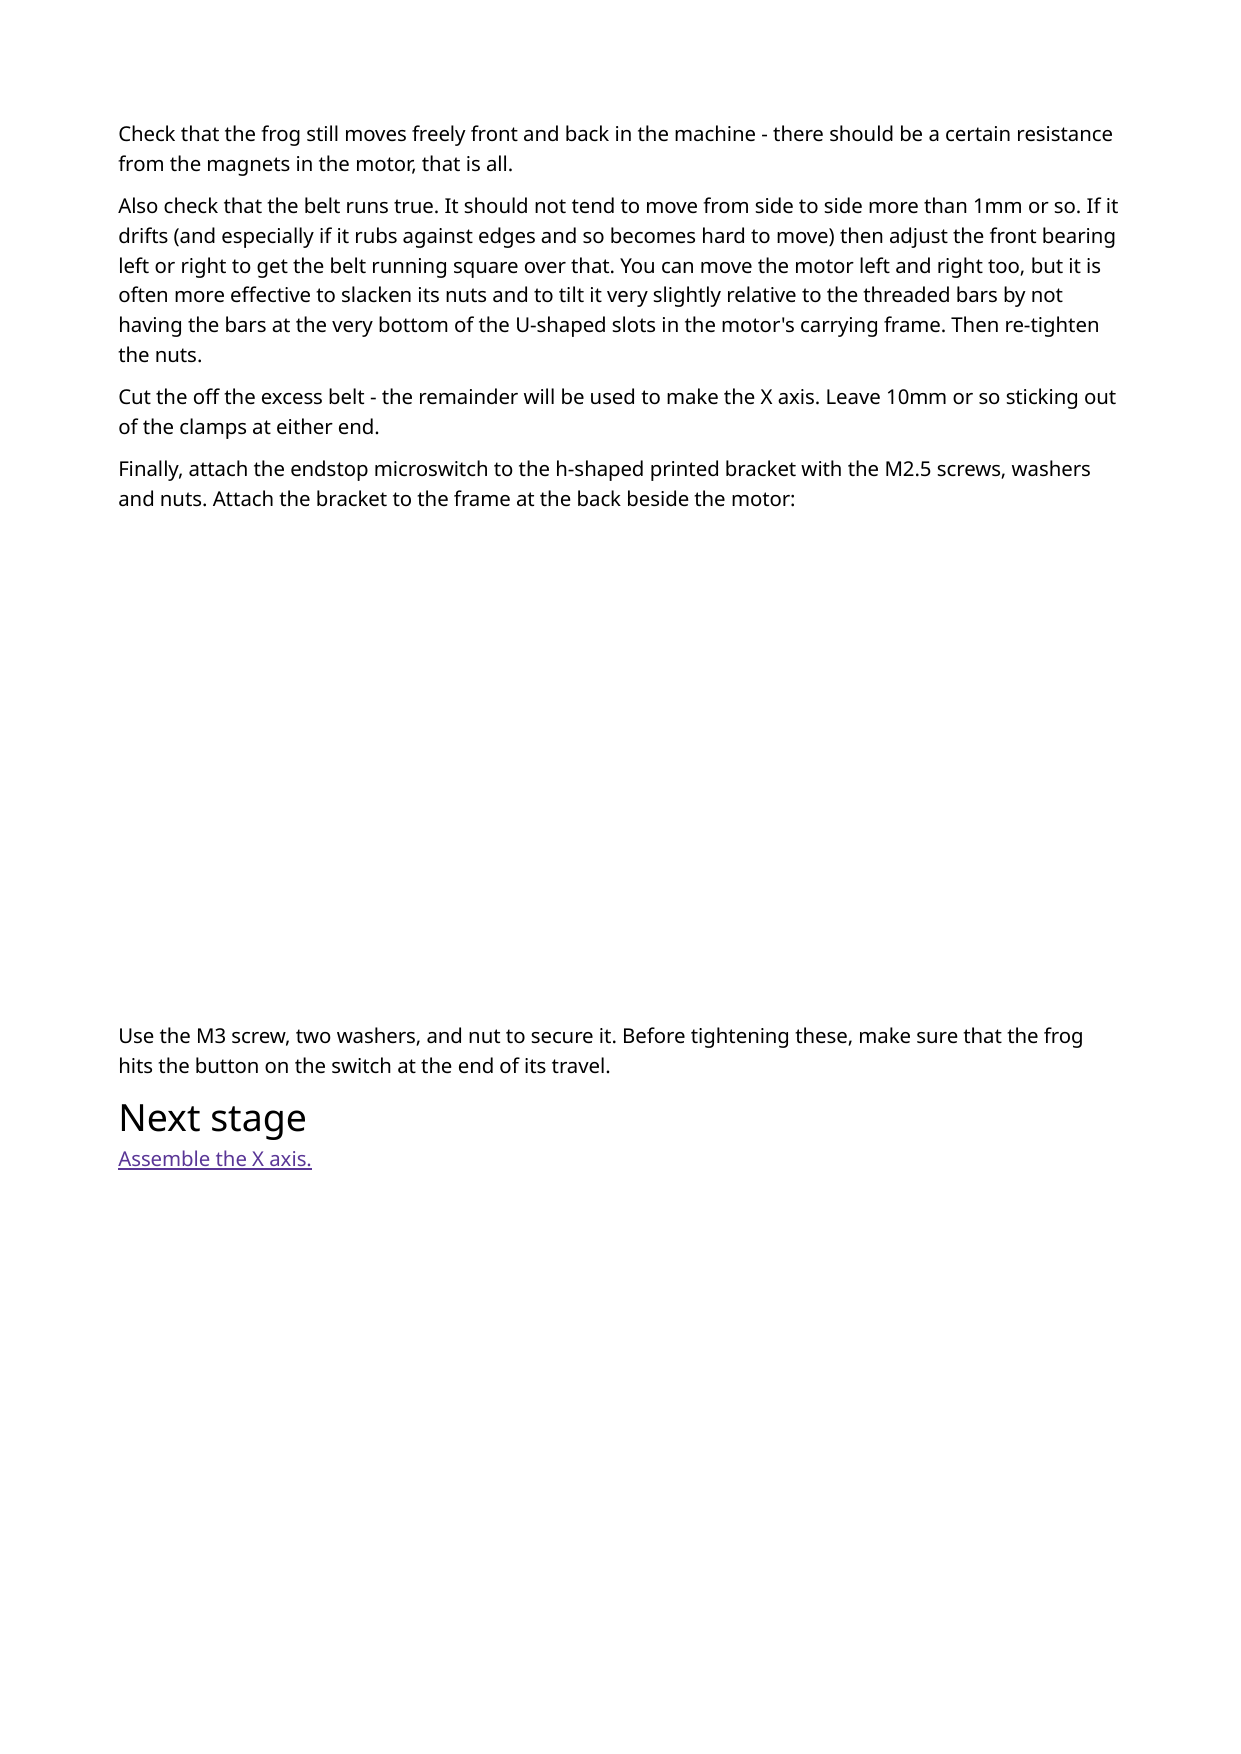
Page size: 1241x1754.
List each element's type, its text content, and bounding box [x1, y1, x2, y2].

text Cut the off the excess belt - the remainder will be used to make the X axis. Leave 10mm or so sticking out of the clamps at either end. [118, 381, 1122, 440]
text Assemble the X axis. [118, 1143, 1122, 1172]
text Finally, attach the endstop microswitch to the h-shaped printed bracket with the M2.5 screws, washers and nuts. Attach the bracket to the frame at the back beside the motor: [118, 452, 1122, 512]
text Check that the frog still moves freely front and back in the machine - there should be a certain resistance from the magnets in the motor, that is all. [118, 118, 1122, 177]
text Also check that the belt runs true. It should not tend to move from side to side more than 1mm or so. If it drifts (and especially if it rubs against edges and so becomes hard to move) then adjust the front bearing left or right to get the belt running square over that. You can move the motor left and right too, but it is often more effective to slacken its nuts and to tilt it very slightly relative to the threaded bars by not having the bars at the very bottom of the U-shaped slots in the motor's carrying frame. Then re-tighten the nuts. [118, 190, 1122, 368]
text Use the M3 screw, two washers, and nut to secure it. Before tightening these, make sure that the frog hits the button on the switch at the end of its travel. [118, 1020, 1122, 1079]
subtitle Next stage [118, 1092, 1122, 1143]
